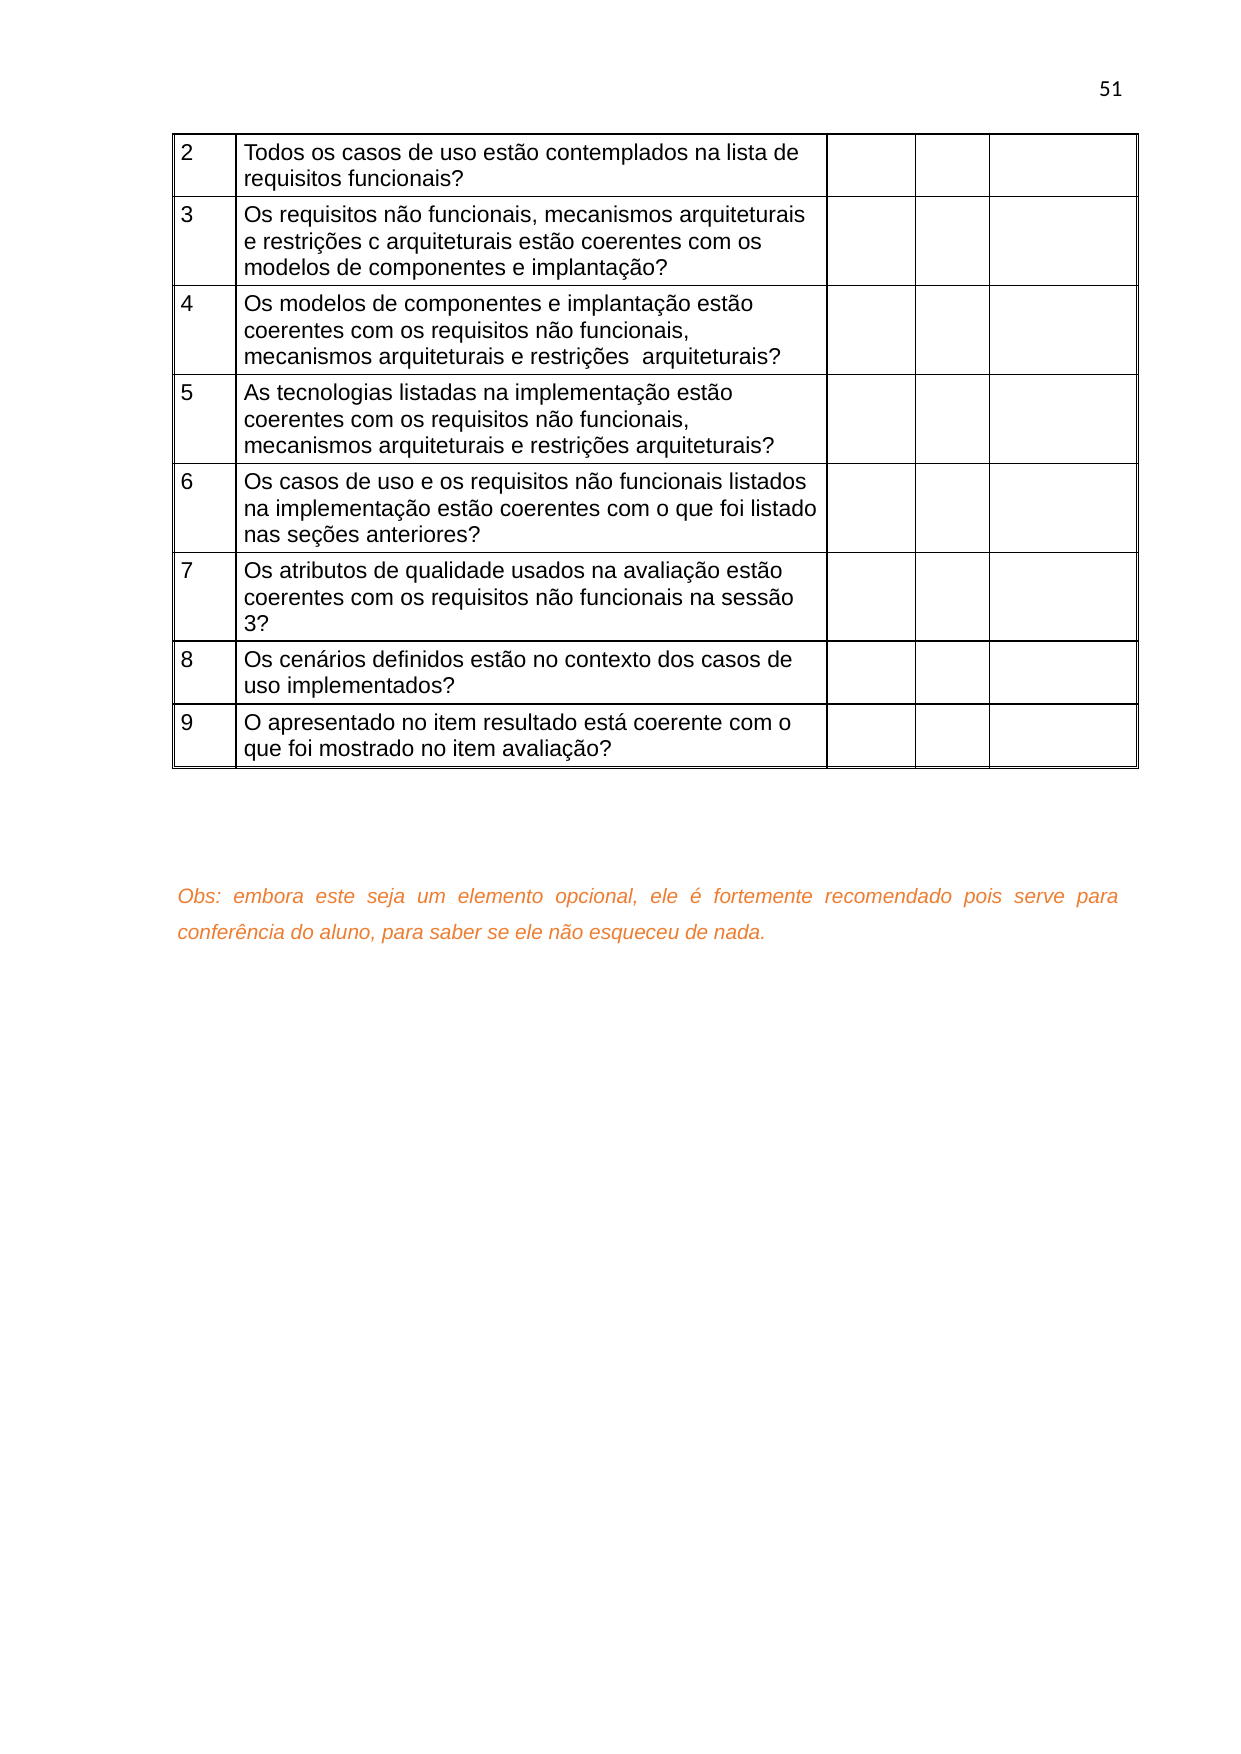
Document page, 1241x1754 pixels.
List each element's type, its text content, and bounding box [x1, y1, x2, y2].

table_cell [916, 375, 989, 462]
table_cell Os cenários definidos estão no contexto dos casos de uso implementados? [237, 642, 826, 703]
table_cell Os modelos de componentes e implantação estão coerentes com os requisitos não funcionais, mecanismos arquiteturais e restrições arquiteturais? [237, 286, 826, 373]
table_cell [175, 197, 235, 284]
table_cell [990, 375, 1136, 462]
table_cell [828, 705, 915, 766]
table_cell [828, 553, 915, 640]
table_cell [990, 642, 1136, 703]
table_cell Todos os casos de uso estão contemplados na lista de requisitos funcionais? [237, 135, 826, 196]
table_cell [990, 464, 1136, 551]
table_cell [990, 553, 1136, 640]
table_cell [916, 286, 989, 373]
table_cell [175, 464, 235, 551]
table_cell [916, 464, 989, 551]
table_cell [916, 553, 989, 640]
table_cell [990, 286, 1136, 373]
table_cell [828, 375, 915, 462]
table_cell As tecnologias listadas na implementação estão coerentes com os requisitos não funcionais, mecanismos arquiteturais e restrições arquiteturais? [237, 375, 826, 462]
table_cell Os atributos de qualidade usados na avaliação estão coerentes com os requisitos não funcionais na sessão 3? [237, 553, 826, 640]
table_cell O apresentado no item resultado está coerente com o que foi mostrado no item avaliação? [237, 705, 826, 766]
table_cell [828, 286, 915, 373]
table_cell [990, 705, 1136, 766]
table_cell [828, 197, 915, 284]
table_cell [916, 705, 989, 766]
table_cell [990, 135, 1136, 196]
text Obs: embora este seja um elemento opcional, ele é fortemente recomendado pois serve para conferência do aluno, para saber se ele não esqueceu de nada. [177, 884, 1122, 944]
table_cell [828, 464, 915, 551]
table_cell [916, 642, 989, 703]
table_cell Os casos de uso e os requisitos não funcionais listados na implementação estão coerentes com o que foi listado nas seções anteriores? [237, 464, 826, 551]
table_cell [175, 135, 235, 196]
table_cell [175, 375, 235, 462]
table_cell [175, 642, 235, 703]
table_cell [175, 705, 235, 766]
table_cell [990, 197, 1136, 284]
table_cell [828, 642, 915, 703]
table_cell [175, 553, 235, 640]
table_cell [828, 135, 915, 196]
table_cell [916, 197, 989, 284]
table_cell [175, 286, 235, 373]
table_cell [916, 135, 989, 196]
table_cell Os requisitos não funcionais, mecanismos arquiteturais e restrições c arquiteturais estão coerentes com os modelos de componentes e implantação? [237, 197, 826, 284]
